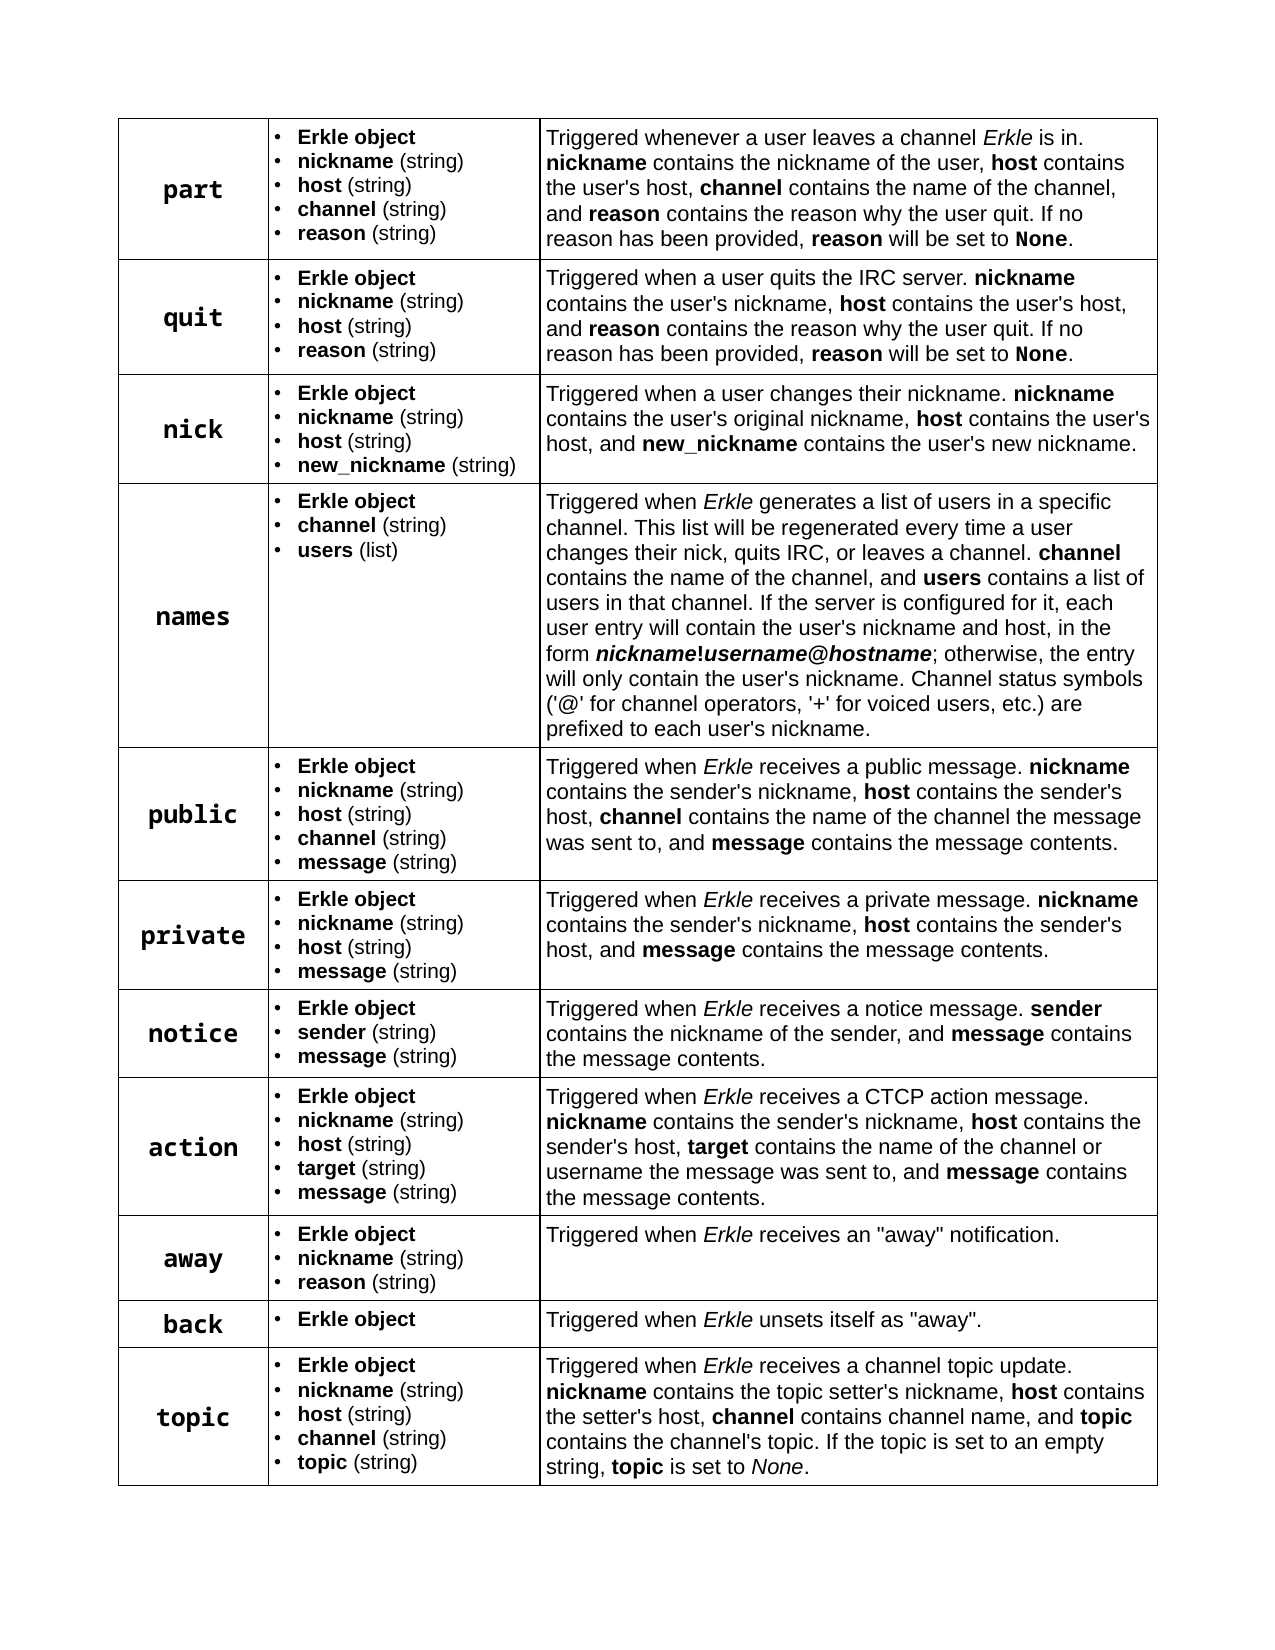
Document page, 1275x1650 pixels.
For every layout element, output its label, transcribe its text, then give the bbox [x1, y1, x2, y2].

table_cell notice [119, 990, 268, 1077]
table_cell Erkle object nickname (string) host (string) channel (string) reason (string) [269, 119, 539, 258]
table_cell Triggered when Erkle generates a list of users in a specific channel. This list will be regenerated every time a user changes their nick, quits IRC, or leaves a channel. channel contains the name of the channel, and users contains a list of users in that channel. If the server is configured for it, each user entry will contain the user's nickname and host, in the form nickname!username@hostname; otherwise, the entry will only contain the user's nickname. Channel status symbols ('@' for channel operators, '+' for voiced users, etc.) are prefixed to each user's nickname. [541, 484, 1157, 747]
table_cell Erkle object nickname (string) host (string) message (string) [269, 881, 539, 989]
table_cell Triggered when Erkle unsets itself as "away". [541, 1301, 1157, 1347]
table_cell Erkle object nickname (string) host (string) target (string) message (string) [269, 1078, 539, 1215]
table_cell public [119, 748, 268, 880]
table_cell Triggered when Erkle receives a notice message. sender contains the nickname of the sender, and message contains the message contents. [541, 990, 1157, 1077]
table_cell Triggered when Erkle receives an "away" notification. [541, 1216, 1157, 1300]
table_cell Triggered when Erkle receives a private message. nickname contains the sender's nickname, host contains the sender's host, and message contains the message contents. [541, 881, 1157, 989]
table_cell Triggered when Erkle receives a channel topic update. nickname contains the topic setter's nickname, host contains the setter's host, channel contains channel name, and topic contains the channel's topic. If the topic is set to an empty string, topic is set to None. [541, 1348, 1157, 1485]
table_cell Erkle object nickname (string) host (string) reason (string) [269, 260, 539, 374]
table_cell away [119, 1216, 268, 1300]
table_cell Erkle object sender (string) message (string) [269, 990, 539, 1077]
table_cell Erkle object nickname (string) host (string) new_nickname (string) [269, 375, 539, 482]
table_cell nick [119, 375, 268, 482]
table_cell Triggered whenever a user leaves a channel Erkle is in. nickname contains the nickname of the user, host contains the user's host, channel contains the name of the channel, and reason contains the reason why the user quit. If no reason has been provided, reason will be set to None. [541, 119, 1157, 258]
table_cell Triggered when Erkle receives a public message. nickname contains the sender's nickname, host contains the sender's host, channel contains the name of the channel the message was sent to, and message contains the message contents. [541, 748, 1157, 880]
table_cell action [119, 1078, 268, 1215]
table_cell Erkle object nickname (string) reason (string) [269, 1216, 539, 1300]
table_cell Triggered when a user quits the IRC server. nickname contains the user's nickname, host contains the user's host, and reason contains the reason why the user quit. If no reason has been provided, reason will be set to None. [541, 260, 1157, 374]
table_cell Erkle object channel (string) users (list) [269, 484, 539, 747]
table_cell back [119, 1301, 268, 1347]
table_cell Erkle object nickname (string) host (string) channel (string) message (string) [269, 748, 539, 880]
table_cell Erkle object nickname (string) host (string) channel (string) topic (string) [269, 1348, 539, 1485]
table_cell private [119, 881, 268, 989]
table_cell quit [119, 260, 268, 374]
table_cell names [119, 484, 268, 747]
table_cell Triggered when a user changes their nickname. nickname contains the user's original nickname, host contains the user's host, and new_nickname contains the user's new nickname. [541, 375, 1157, 482]
table_cell Erkle object [269, 1301, 539, 1347]
table_cell Triggered when Erkle receives a CTCP action message. nickname contains the sender's nickname, host contains the sender's host, target contains the name of the channel or username the message was sent to, and message contains the message contents. [541, 1078, 1157, 1215]
table_cell part [119, 119, 268, 258]
table_cell topic [119, 1348, 268, 1485]
